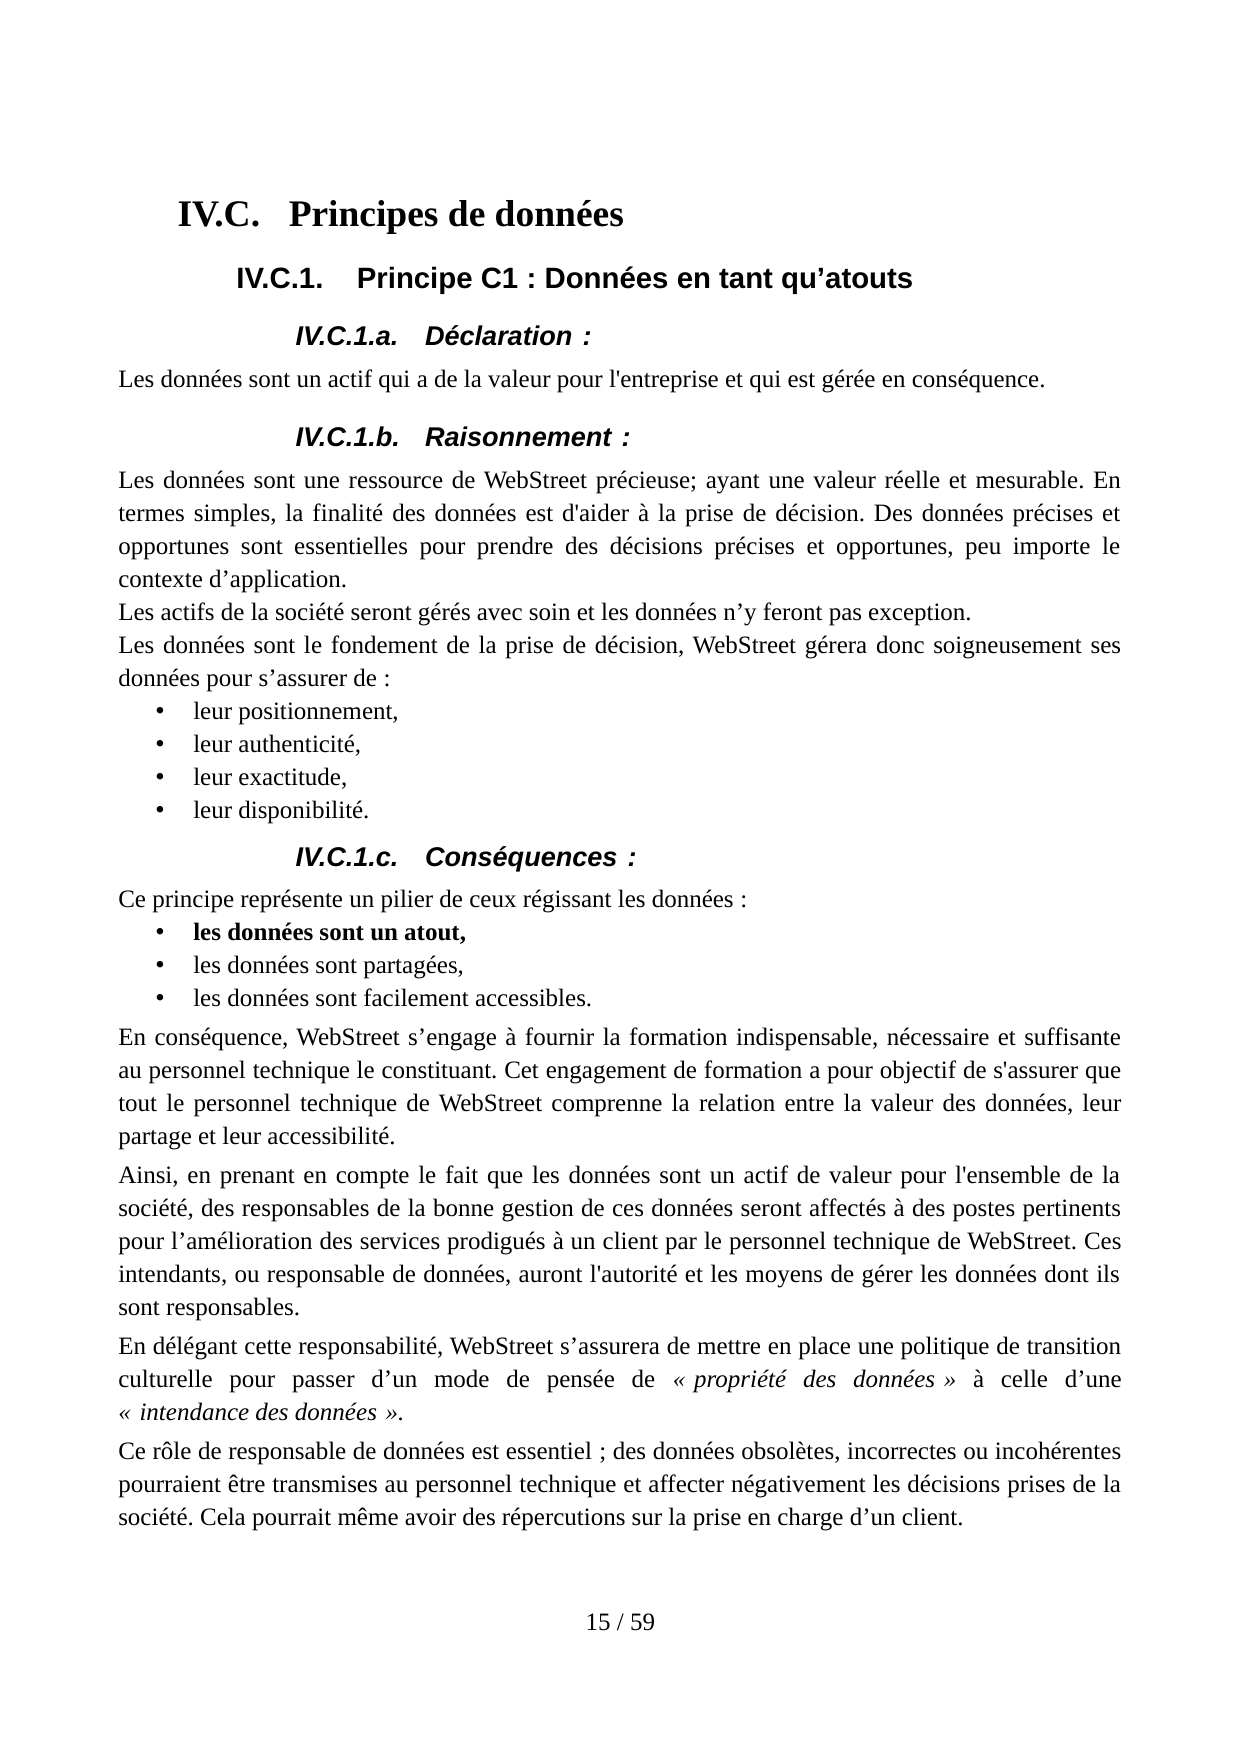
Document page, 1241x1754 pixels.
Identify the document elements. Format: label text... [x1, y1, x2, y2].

text Les données sont un actif qui a de la valeur pour l'entreprise et qui est gérée en conséquence. [118, 364, 1122, 392]
subtitle Principe C1 : Données en tant qu’atouts [118, 261, 1122, 295]
list les données sont facilement accessibles. [156, 983, 1122, 1012]
subtitle Déclaration : [118, 320, 1122, 351]
list leur disponibilité. [156, 795, 1122, 824]
text En délégant cette responsabilité, WebStreet s’assurera de mettre en place une politique de transition culturelle pour passer d’un mode de pensée de « propriété des données » à celle d’une « intendance des données ». [118, 1331, 1122, 1426]
list les données sont un atout, [156, 917, 1122, 946]
text En conséquence, WebStreet s’engage à fournir la formation indispensable, nécessaire et suffisante au personnel technique le constituant. Cet engagement de formation a pour objectif de s'assurer que tout le personnel technique de WebStreet comprenne la relation entre la valeur des données, leur partage et leur accessibilité. [118, 1022, 1122, 1150]
subtitle Raisonnement : [118, 421, 1122, 452]
list leur exactitude, [156, 762, 1122, 791]
list les données sont partagées, [156, 950, 1122, 979]
list leur positionnement, [156, 696, 1122, 725]
text Les données sont le fondement de la prise de décision, WebStreet gérera donc soigneusement ses données pour s’assurer de : [118, 630, 1122, 692]
text Ce principe représente un pilier de ceux régissant les données : [118, 884, 1122, 913]
subtitle Conséquences : [118, 841, 1122, 872]
text Ce rôle de responsable de données est essentiel ; des données obsolètes, incorrectes ou incohérentes pourraient être transmises au personnel technique et affecter négativement les décisions prises de la société. Cela pourrait même avoir des répercutions sur la prise en charge d’un client. [118, 1436, 1122, 1531]
text Ainsi, en prenant en compte le fait que les données sont un actif de valeur pour l'ensemble de la société, des responsables de la bonne gestion de ces données seront affectés à des postes pertinents pour l’amélioration des services prodigués à un client par le personnel technique de WebStreet. Ces intendants, ou responsable de données, auront l'autorité et les moyens de gérer les données dont ils sont responsables. [118, 1160, 1122, 1321]
text Les données sont une ressource de WebStreet précieuse; ayant une valeur réelle et mesurable. En termes simples, la finalité des données est d'aider à la prise de décision. Des données précises et opportunes sont essentielles pour prendre des décisions précises et opportunes, peu importe le contexte d’application. [118, 465, 1122, 593]
list leur authenticité, [156, 729, 1122, 758]
text Les actifs de la société seront gérés avec soin et les données n’y feront pas exception. [118, 597, 1122, 626]
subtitle Principes de données [118, 191, 1122, 234]
